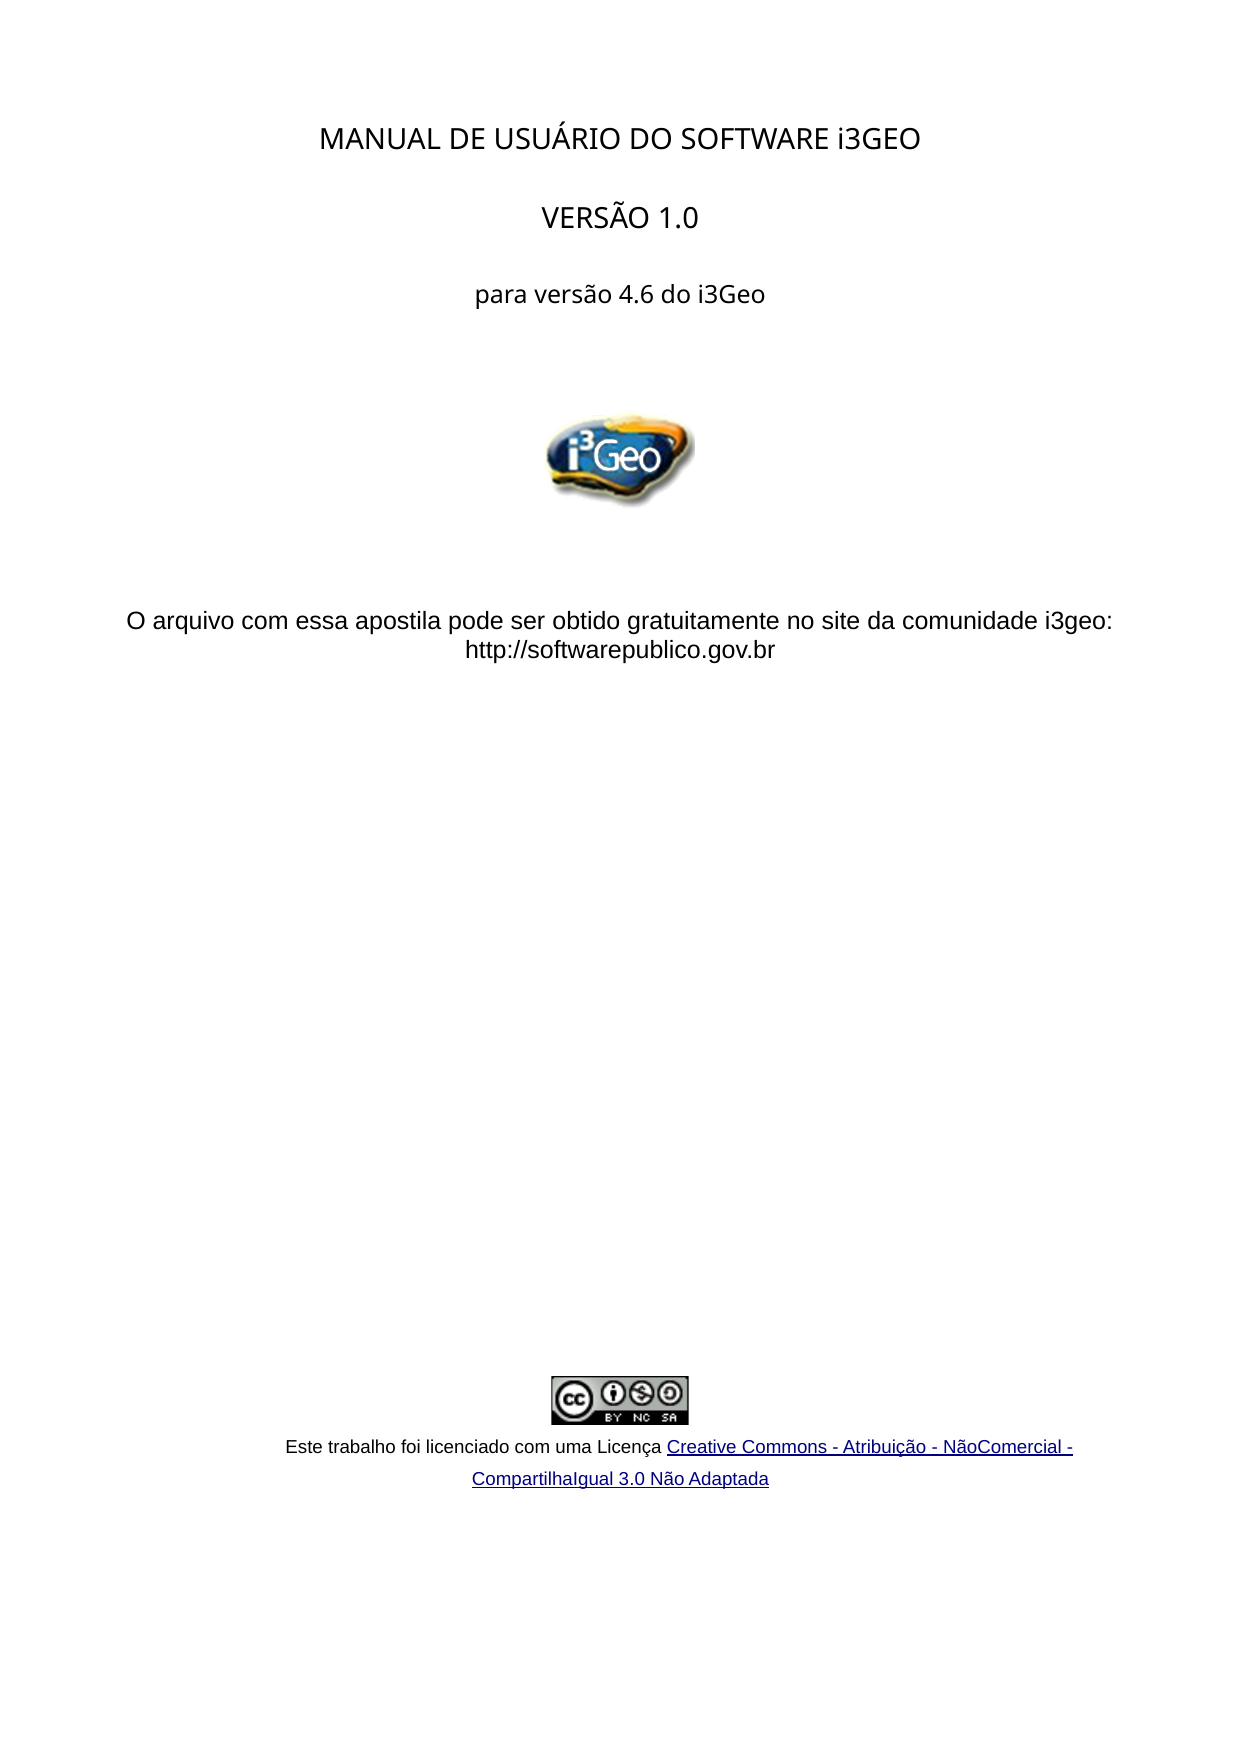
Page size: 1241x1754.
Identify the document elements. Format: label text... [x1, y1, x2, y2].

text VERSÃO 1.0 [118, 197, 1122, 237]
text para versão 4.6 do i3Geo [118, 277, 1122, 311]
picture [551, 1376, 689, 1425]
text MANUAL DE USUÁRIO DO SOFTWARE i3GEO [118, 118, 1122, 158]
picture [545, 409, 695, 509]
text Este trabalho foi licenciado com uma Licença Creative Commons - Atribuição - NãoComercial - CompartilhaIgual 3.0 Não Adaptada [118, 1377, 1122, 1489]
text O arquivo com essa apostila pode ser obtido gratuitamente no site da comunidade i3geo: http://softwarepublico.gov.br [118, 606, 1122, 664]
